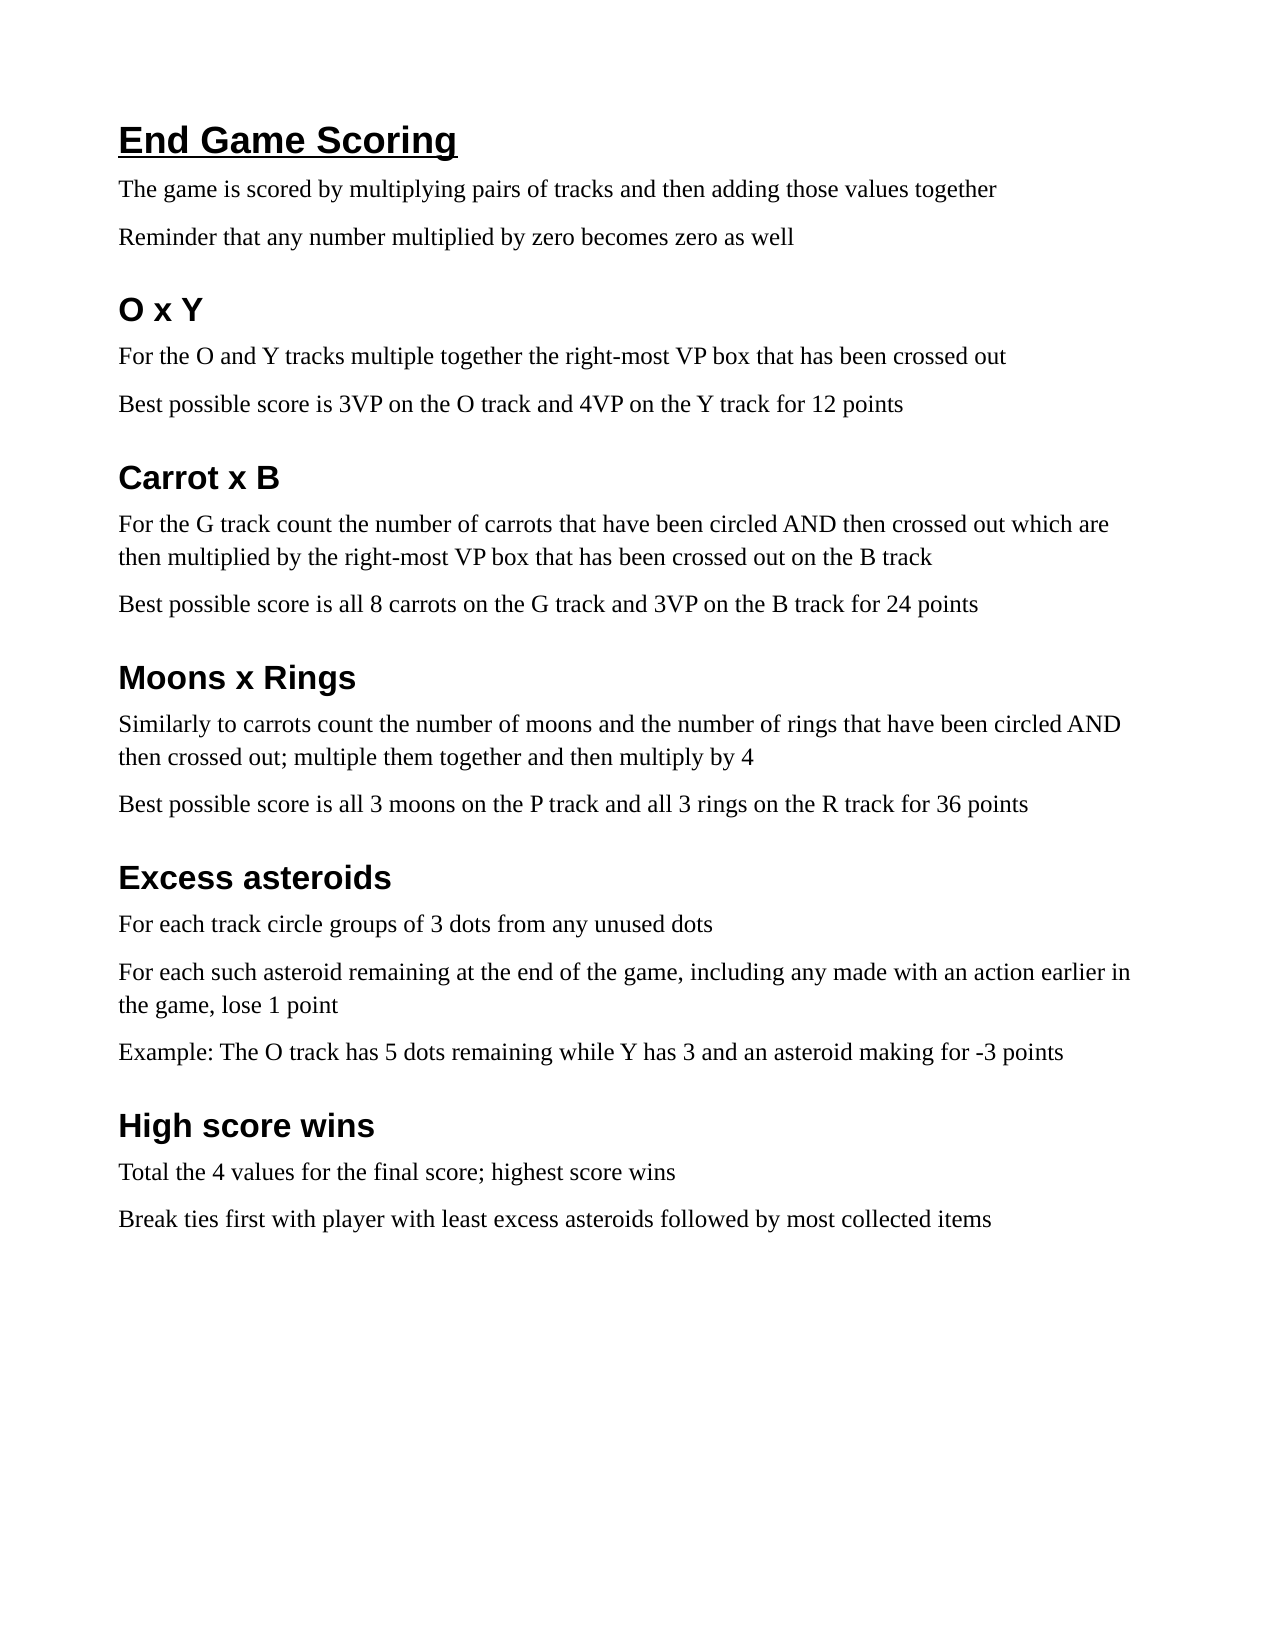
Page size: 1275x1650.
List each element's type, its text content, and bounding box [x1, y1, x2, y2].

text Break ties first with player with least excess asteroids followed by most collected items [118, 1204, 1157, 1233]
subtitle Carrot x B [118, 457, 1157, 496]
subtitle High score wins [118, 1106, 1157, 1144]
subtitle Excess asteroids [118, 858, 1157, 897]
text Similarly to carrots count the number of moons and the number of rings that have been circled AND then crossed out; multiple them together and then multiply by 4 [118, 709, 1157, 771]
subtitle O x Y [118, 290, 1157, 329]
text Best possible score is all 3 moons on the P track and all 3 rings on the R track for 36 points [118, 789, 1157, 818]
text For the G track count the number of carrots that have been circled AND then crossed out which are then multiplied by the right-most VP box that has been crossed out on the B track [118, 509, 1157, 570]
text For the O and Y tracks multiple together the right-most VP box that has been crossed out [118, 341, 1157, 370]
text Best possible score is 3VP on the O track and 4VP on the Y track for 12 points [118, 389, 1157, 418]
text Best possible score is all 8 carrots on the G track and 3VP on the B track for 24 points [118, 589, 1157, 618]
text For each such asteroid remaining at the end of the game, including any made with an action earlier in the game, lose 1 point [118, 957, 1157, 1018]
subtitle End Game Scoring [118, 118, 1157, 162]
text For each track circle groups of 3 dots from any unused dots [118, 909, 1157, 938]
text Total the 4 values for the final score; highest score wins [118, 1157, 1157, 1186]
subtitle Moons x Rings [118, 658, 1157, 696]
text Reminder that any number multiplied by zero becomes zero as well [118, 222, 1157, 251]
text Example: The O track has 5 dots remaining while Y has 3 and an asteroid making for -3 points [118, 1037, 1157, 1066]
text The game is scored by multiplying pairs of tracks and then adding those values together [118, 174, 1157, 203]
